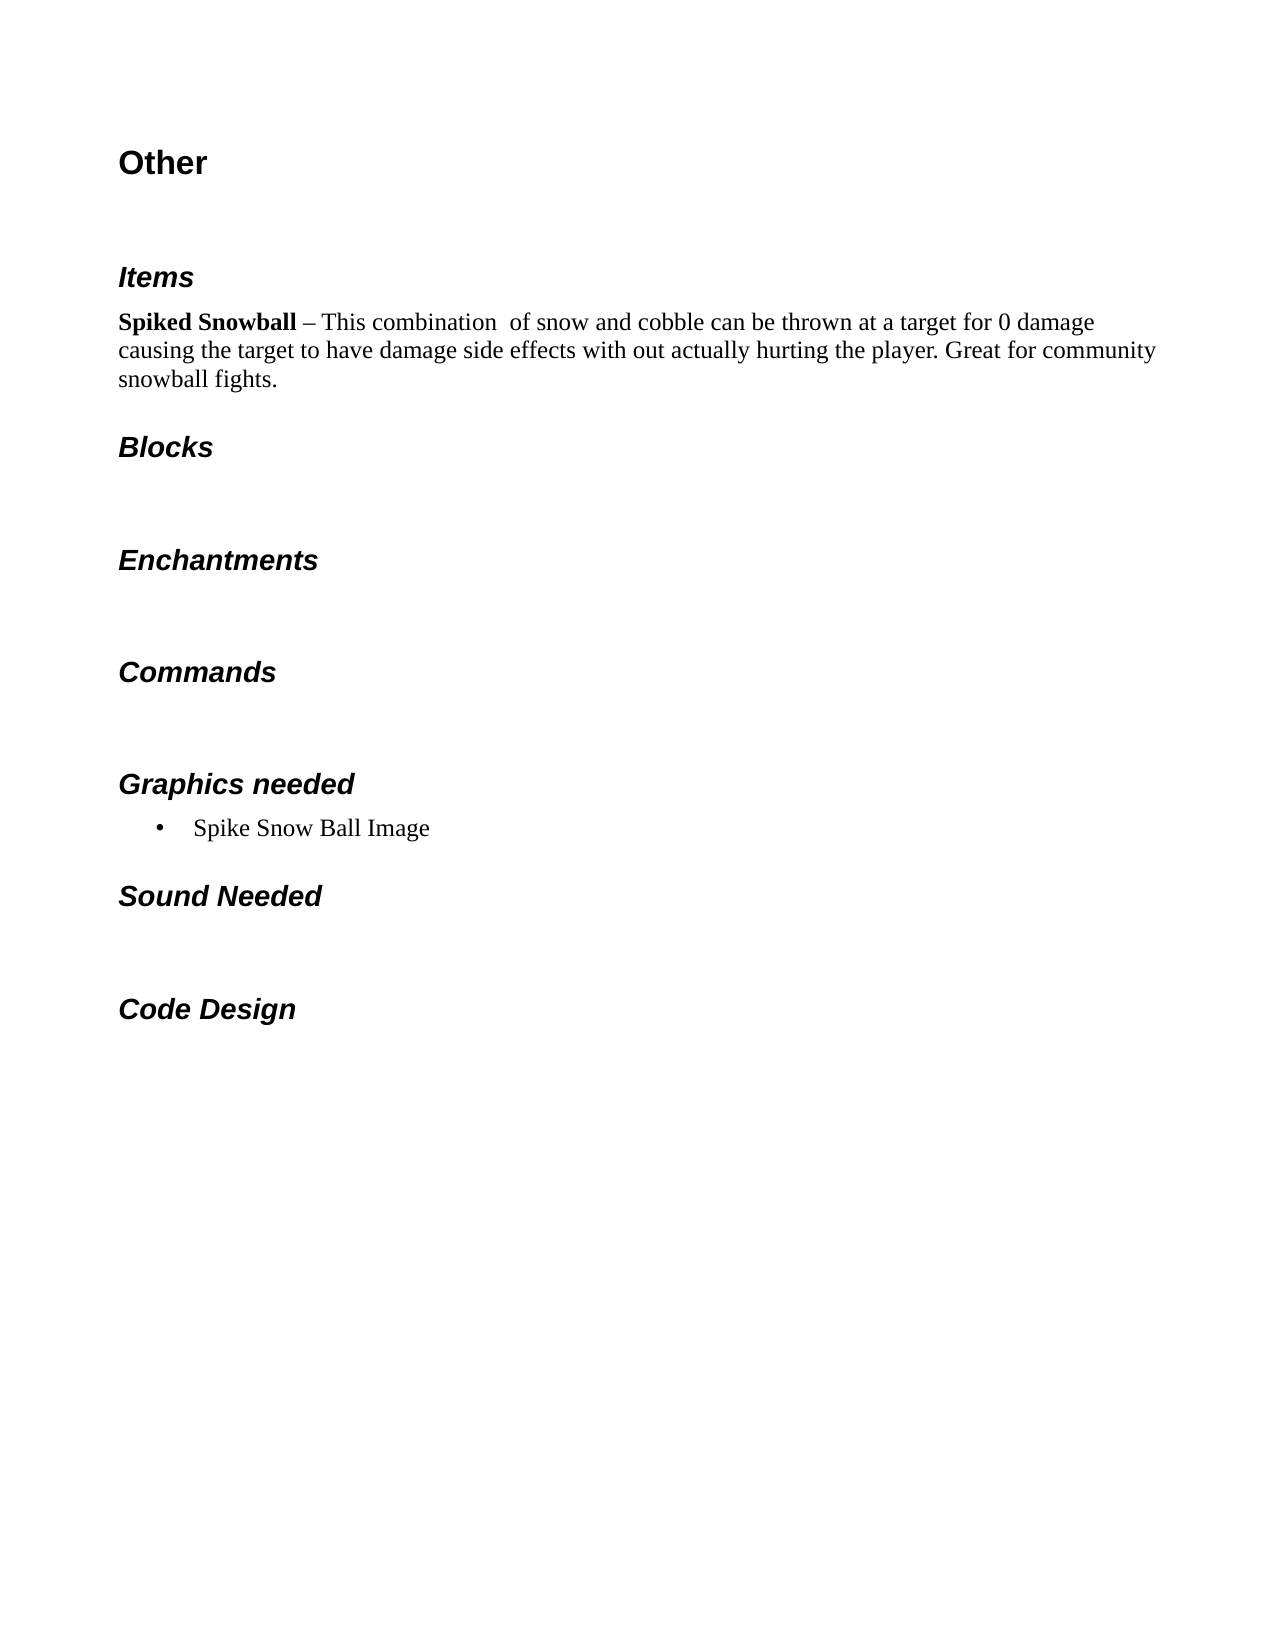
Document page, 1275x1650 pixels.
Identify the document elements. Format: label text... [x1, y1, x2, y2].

text Spiked Snowball – This combination of snow and cobble can be thrown at a target for 0 damage causing the target to have damage side effects with out actually hurting the player. Great for community snowball fights. [118, 307, 1157, 393]
subtitle Other [118, 143, 1157, 182]
subtitle Enchantments [118, 543, 1157, 576]
subtitle Items [118, 261, 1157, 294]
subtitle Commands [118, 655, 1157, 688]
subtitle Blocks [118, 430, 1157, 464]
list Spike Snow Ball Image [156, 813, 1157, 842]
subtitle Sound Needed [118, 879, 1157, 913]
subtitle Code Design [118, 992, 1157, 1025]
subtitle Graphics needed [118, 767, 1157, 801]
